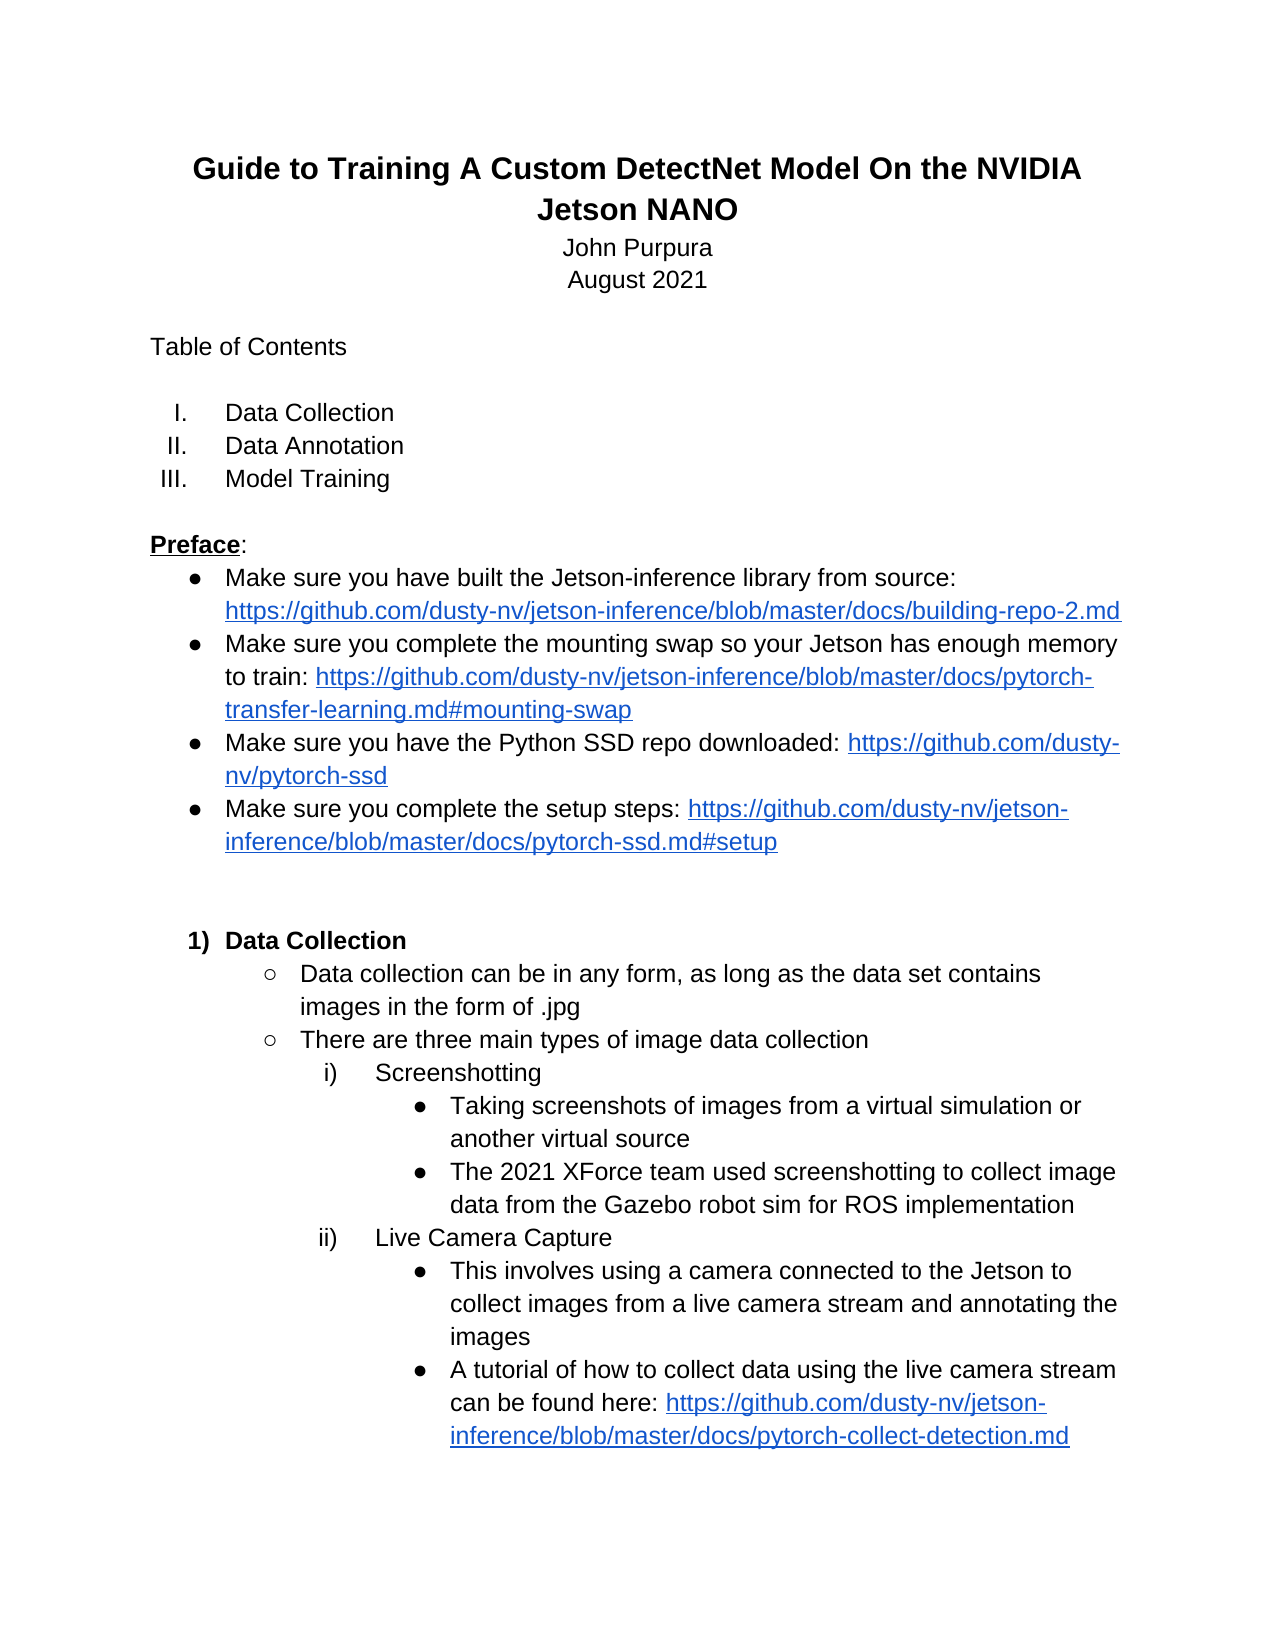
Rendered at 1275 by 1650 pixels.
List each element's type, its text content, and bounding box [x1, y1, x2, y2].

list Screenshotting [337, 1058, 1125, 1087]
list Make sure you complete the setup steps: https://github.com/dusty-nv/jetson-inference/blob/master/docs/pytorch-ssd.md#setup [187, 794, 1125, 856]
list Make sure you have the Python SSD repo downloaded: https://github.com/dusty-nv/pytorch-ssd [187, 728, 1125, 789]
text Preface: [150, 530, 1125, 558]
list Taking screenshots of images from a virtual simulation or another virtual source [412, 1091, 1125, 1153]
list Model Training [187, 464, 1125, 492]
text August 2021 [150, 266, 1125, 294]
text Guide to Training A Custom DetectNet Model On the NVIDIA Jetson NANO [150, 150, 1125, 227]
text John Purpura [150, 232, 1125, 261]
list The 2021 XForce team used screenshotting to collect image data from the Gazebo robot sim for ROS implementation [412, 1157, 1125, 1219]
list This involves using a camera connected to the Jetson to collect images from a live camera stream and annotating the images [412, 1256, 1125, 1351]
list Data Collection [187, 926, 1125, 955]
text Table of Contents [150, 332, 1125, 360]
list Live Camera Capture [337, 1223, 1125, 1252]
list There are three main types of image data collection [262, 1025, 1125, 1054]
list Data collection can be in any form, as long as the data set contains images in the form of .jpg [262, 959, 1125, 1021]
list A tutorial of how to collect data using the live camera stream can be found here: https://github.com/dusty-nv/jetson-inference/blob/master/docs/pytorch-collect-detection.md [412, 1355, 1125, 1450]
list Data Collection [187, 398, 1125, 426]
list Data Annotation [187, 431, 1125, 459]
list Make sure you complete the mounting swap so your Jetson has enough memory to train: https://github.com/dusty-nv/jetson-inference/blob/master/docs/pytorch-transfer-learning.md#mounting-swap [187, 629, 1125, 723]
list Make sure you have built the Jetson-inference library from source: https://github.com/dusty-nv/jetson-inference/blob/master/docs/building-repo-2.md [187, 563, 1125, 624]
